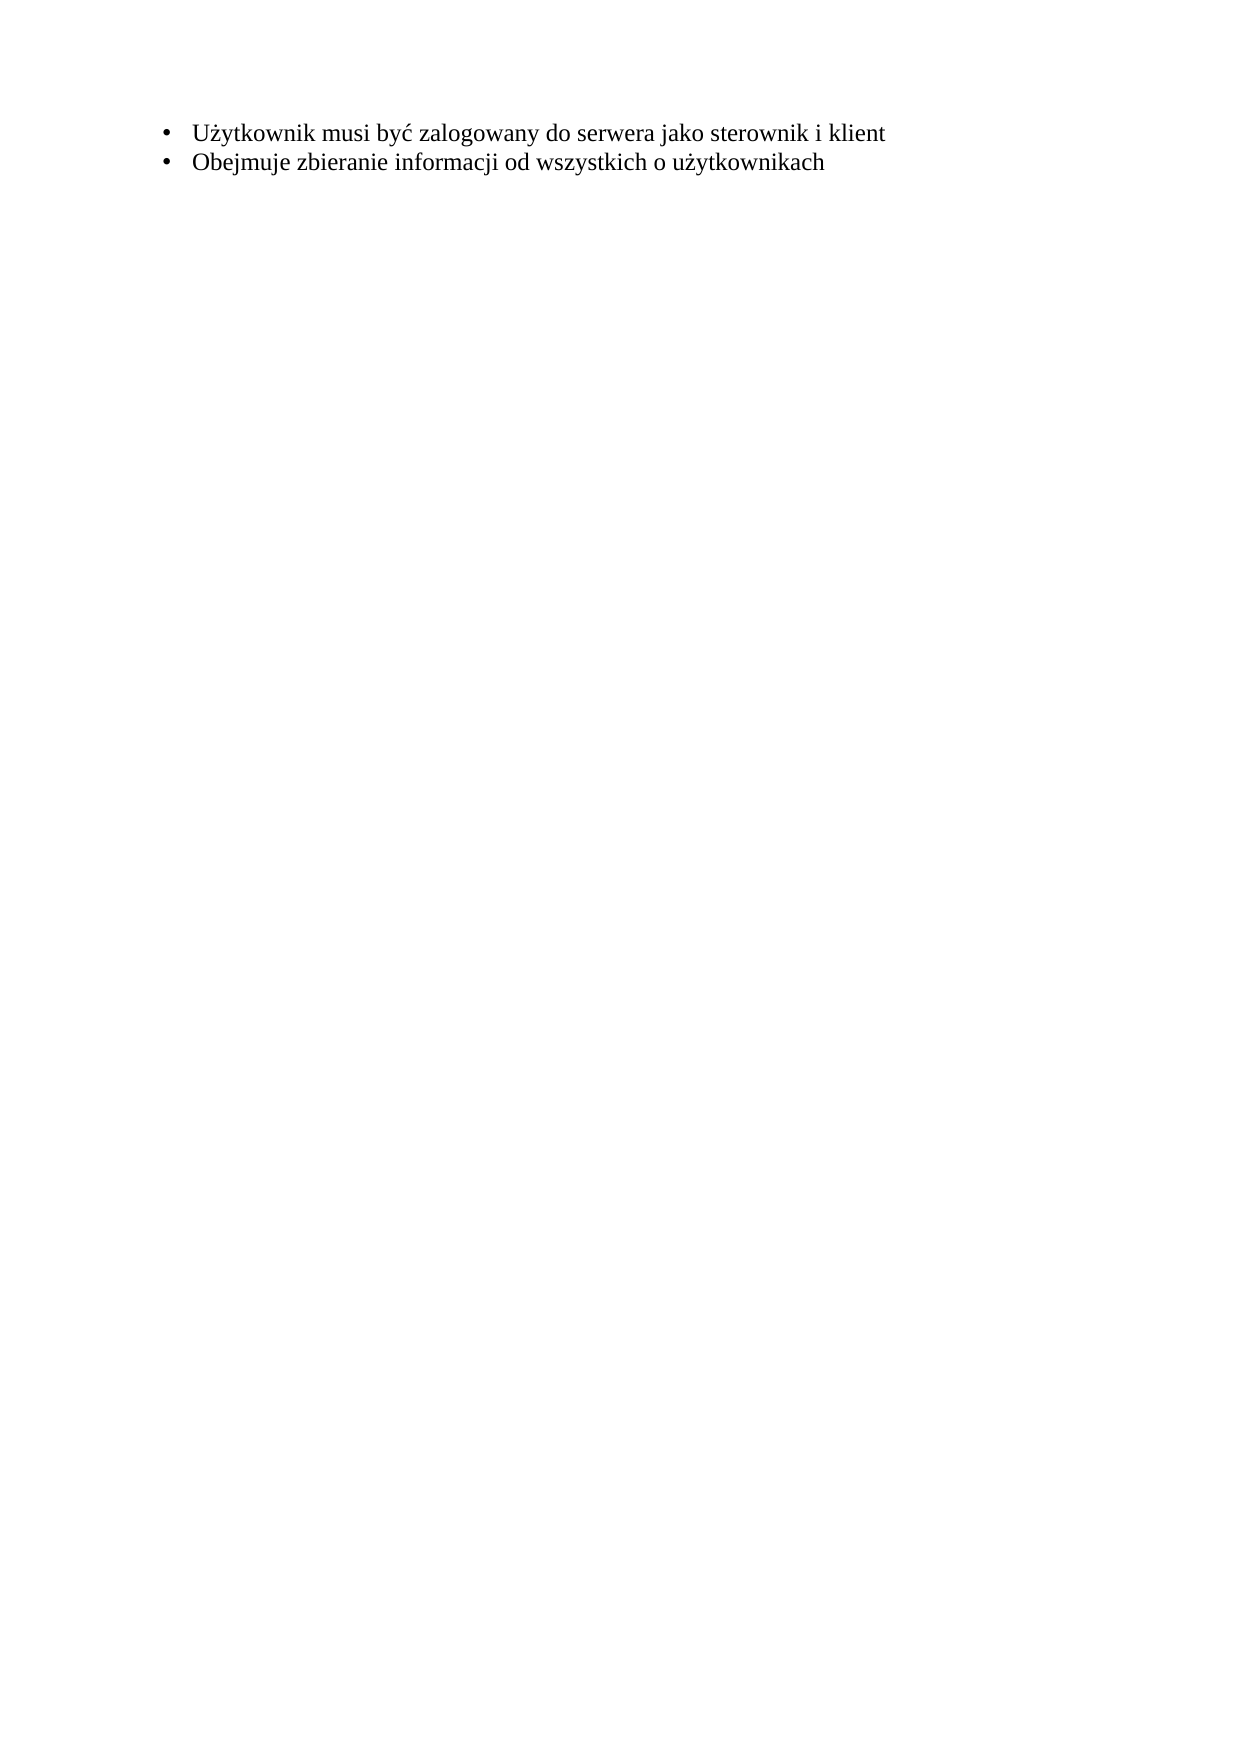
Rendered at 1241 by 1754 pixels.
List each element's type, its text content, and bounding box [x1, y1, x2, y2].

list Użytkownik musi być zalogowany do serwera jako sterownik i klient [162, 118, 1122, 147]
list Obejmuje zbieranie informacji od wszystkich o użytkownikach [162, 147, 1122, 176]
